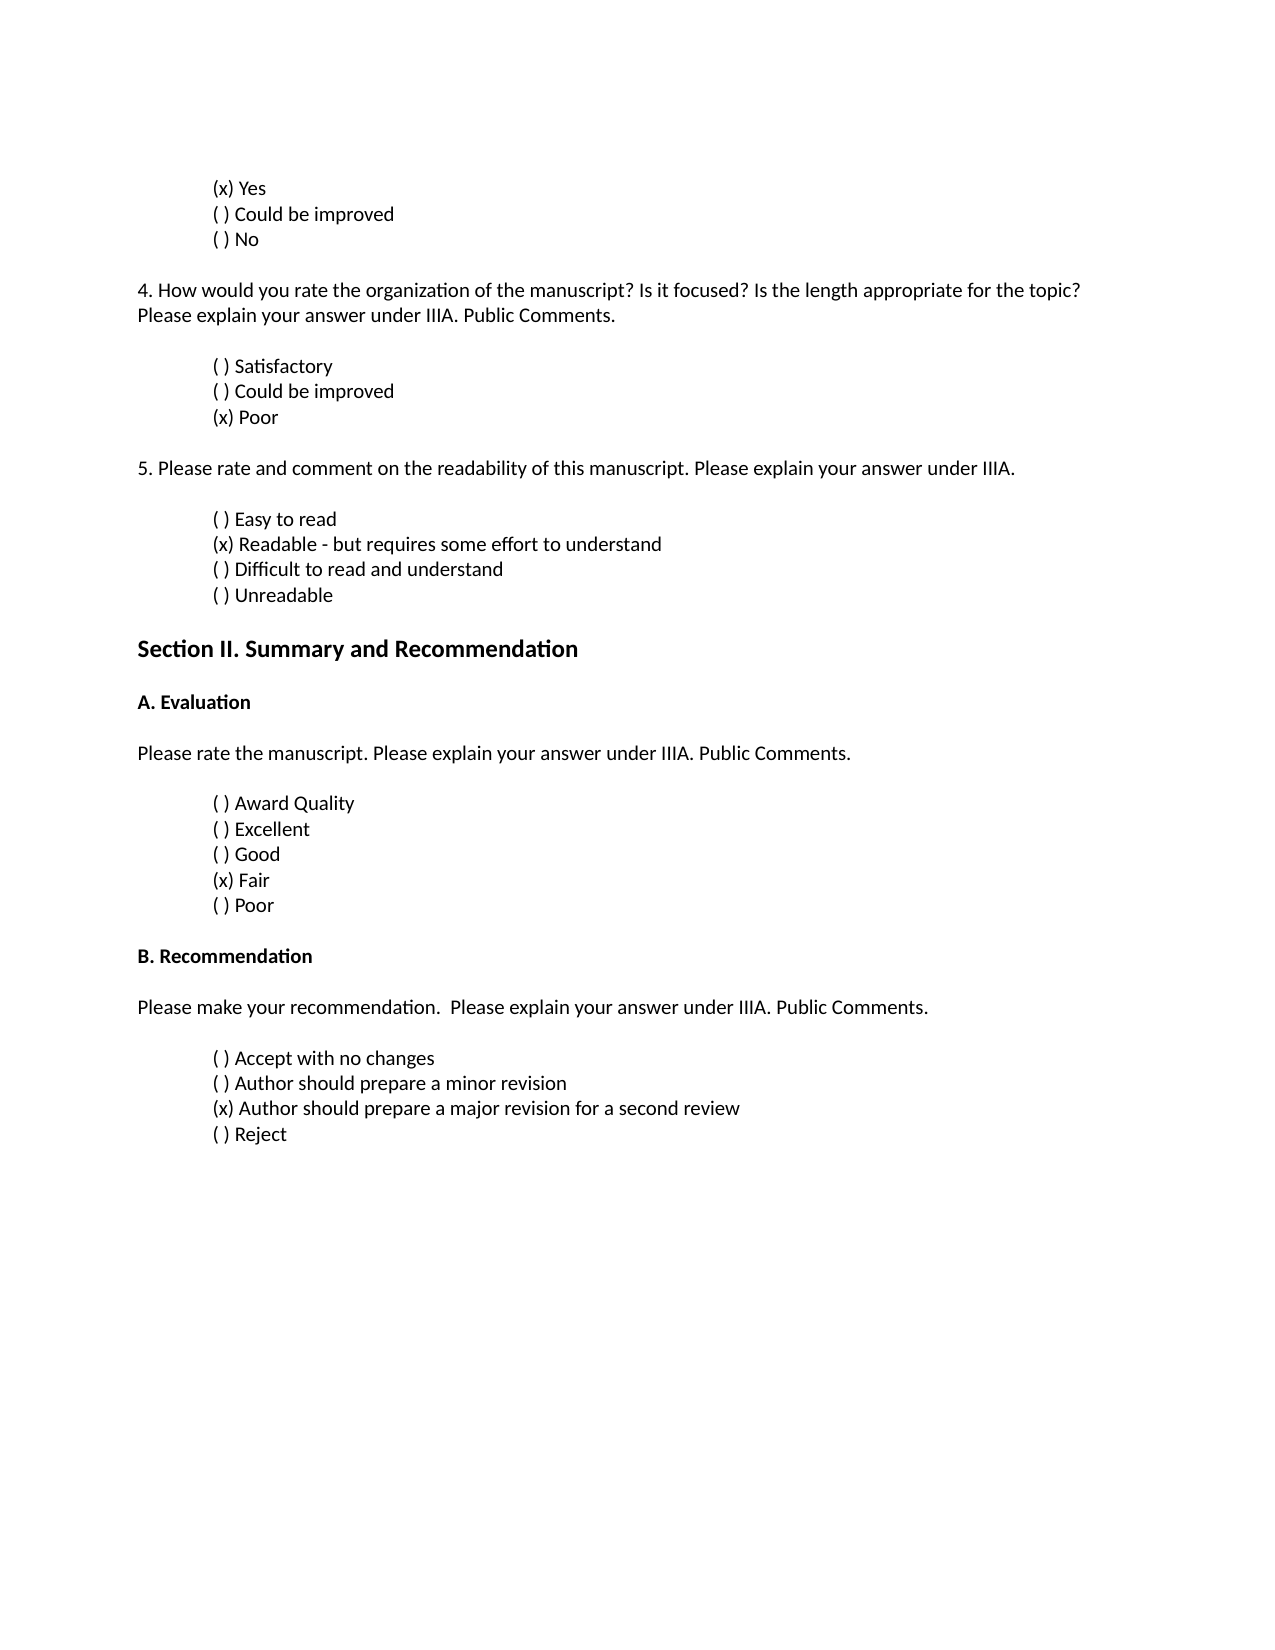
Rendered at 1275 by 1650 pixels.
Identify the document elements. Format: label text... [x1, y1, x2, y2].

text Section II. Summary and Recommendation [137, 633, 1138, 663]
text ( ) Award Quality [212, 791, 1138, 816]
text ( ) Reject [212, 1121, 1138, 1146]
text ( ) No [212, 226, 1138, 252]
text ( ) Unreadable [212, 582, 1138, 607]
text ( ) Easy to read [212, 506, 1138, 531]
text ( ) Could be improved [212, 379, 1138, 404]
text ( ) Good [212, 841, 1138, 867]
text A. Evaluation [137, 689, 1138, 714]
text (x) Yes [212, 175, 1138, 201]
text (x) Readable - but requires some effort to understand [212, 531, 1138, 557]
text 5. Please rate and comment on the readability of this manuscript. Please explain your answer under IIIA. [137, 455, 1138, 480]
text (x) Fair [212, 867, 1138, 892]
text ( ) Poor [212, 892, 1138, 918]
text (x) Author should prepare a major revision for a second review [212, 1096, 1138, 1121]
text Please make your recommendation. Please explain your answer under IIIA. Public Comments. [137, 994, 1138, 1019]
text (x) Poor [212, 404, 1138, 429]
text 4. How would you rate the organization of the manuscript? Is it focused? Is the length appropriate for the topic? Please explain your answer under IIIA. Public Comments. [137, 277, 1138, 328]
text ( ) Accept with no changes [212, 1045, 1138, 1070]
text ( ) Satisfactory [212, 353, 1138, 379]
text ( ) Difficult to read and understand [212, 557, 1138, 582]
text ( ) Excellent [212, 816, 1138, 841]
text ( ) Could be improved [212, 201, 1138, 226]
text Please rate the manuscript. Please explain your answer under IIIA. Public Comments. [137, 740, 1138, 765]
text ( ) Author should prepare a minor revision [212, 1070, 1138, 1096]
text B. Recommendation [137, 943, 1138, 968]
